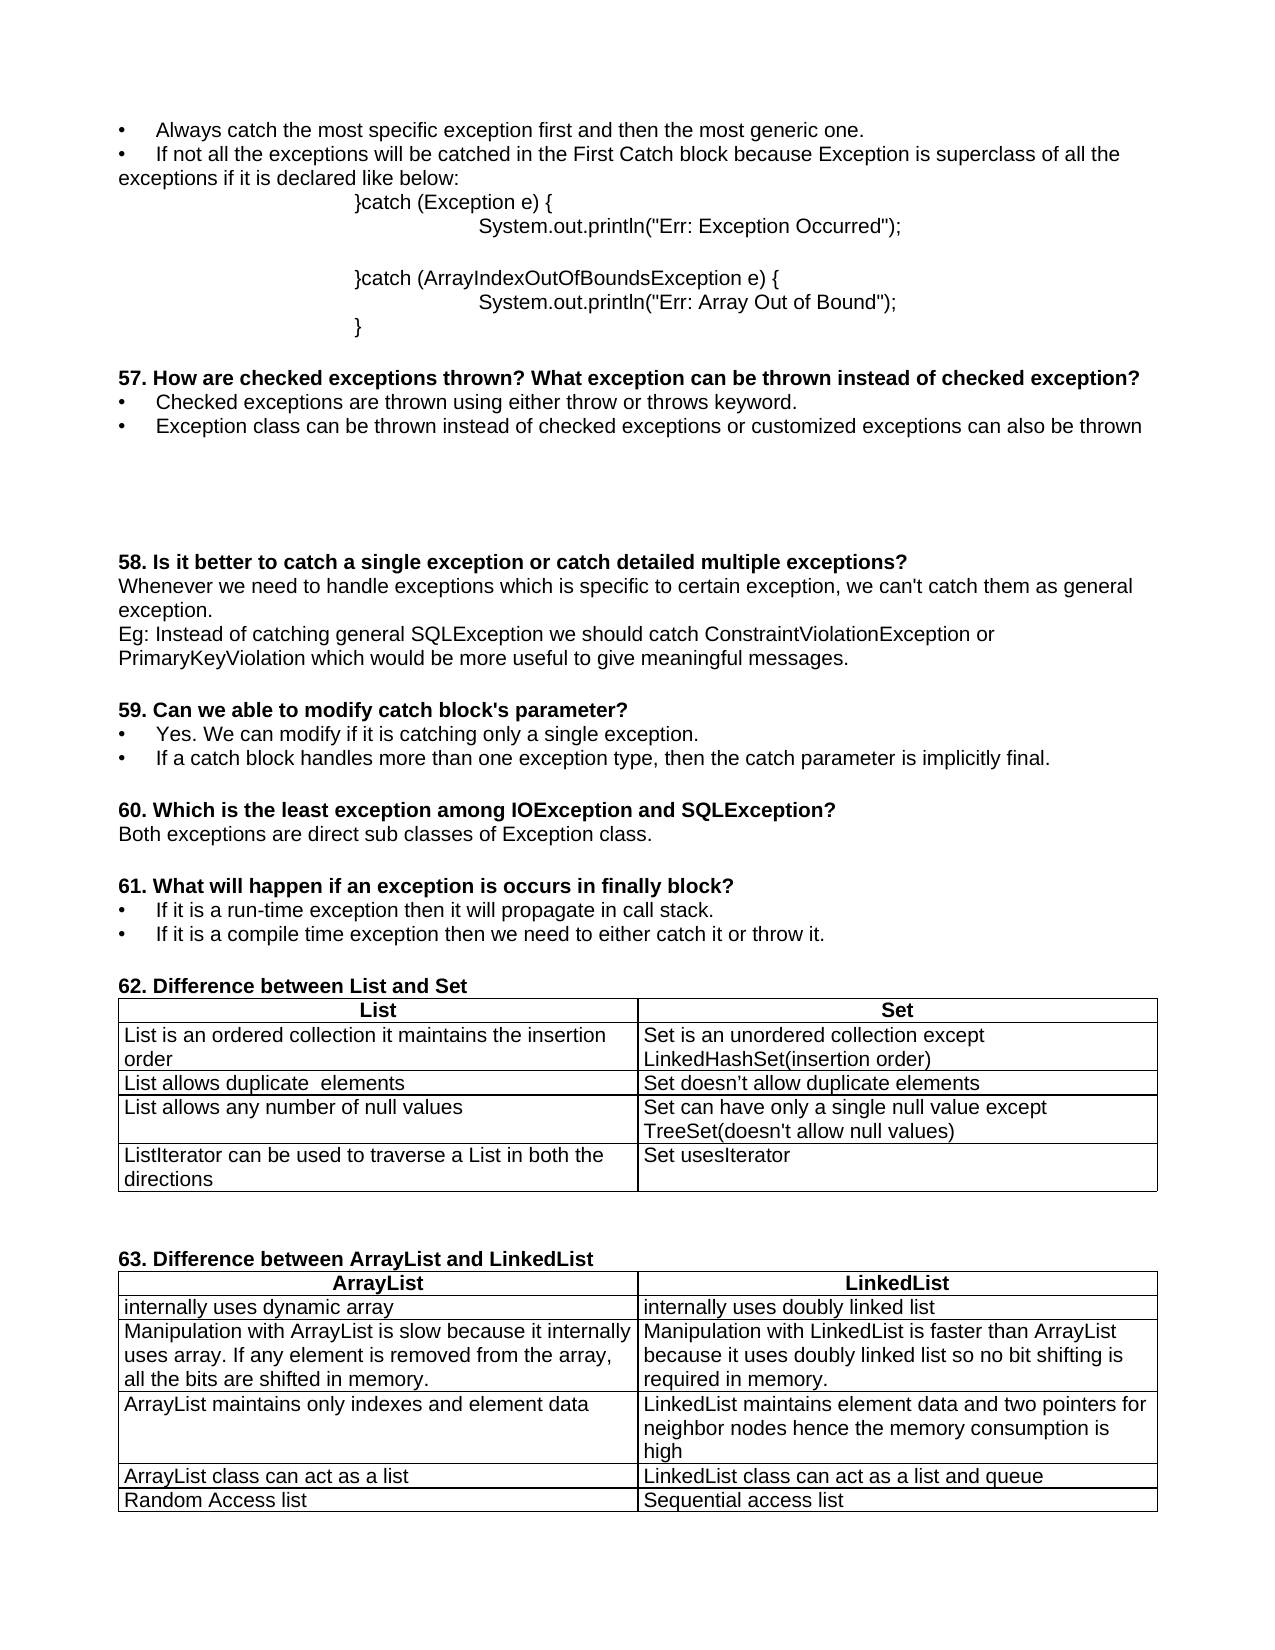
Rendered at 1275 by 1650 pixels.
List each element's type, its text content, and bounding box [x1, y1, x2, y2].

table_cell Manipulation with LinkedList is faster than ArrayList because it uses doubly linked list so no bit shifting is required in memory. [639, 1320, 1157, 1391]
list Always catch the most specific exception first and then the most generic one. [81, 118, 1157, 142]
list Yes. We can modify if it is catching only a single exception. [81, 722, 1157, 746]
table_cell Set is an unordered collection except LinkedHashSet(insertion order) [639, 1023, 1157, 1070]
table_cell Set usesIterator [639, 1144, 1157, 1191]
list Exception class can be thrown instead of checked exceptions or customized exceptions can also be thrown [81, 414, 1157, 438]
text 60. Which is the least exception among IOException and SQLException? [118, 798, 1157, 822]
text }catch (Exception e) { [118, 190, 1157, 214]
table_cell Manipulation with ArrayList is slow because it internally uses array. If any element is removed from the array, all the bits are shifted in memory. [119, 1320, 637, 1391]
table_cell Random Access list [119, 1489, 637, 1511]
list Checked exceptions are thrown using either throw or throws keyword. [81, 390, 1157, 414]
table_cell List allows duplicate elements [119, 1071, 637, 1094]
table_header List [119, 999, 637, 1022]
text 63. Difference between ArrayList and LinkedList [118, 1247, 1157, 1271]
table_cell internally uses dynamic array [119, 1296, 637, 1319]
table_cell ArrayList class can act as a list [119, 1464, 637, 1487]
table_header LinkedList [639, 1272, 1157, 1295]
text System.out.println("Err: Array Out of Bound"); [118, 290, 1157, 314]
text Both exceptions are direct sub classes of Exception class. [118, 822, 1157, 846]
list If a catch block handles more than one exception type, then the catch parameter is implicitly final. [81, 746, 1157, 770]
table_cell LinkedList maintains element data and two pointers for neighbor nodes hence the memory consumption is high [639, 1392, 1157, 1463]
table_cell ListIterator can be used to traverse a List in both the directions [119, 1144, 637, 1191]
table_cell List allows any number of null values [119, 1096, 637, 1143]
text Eg: Instead of catching general SQLException we should catch ConstraintViolationException or PrimaryKeyViolation which would be more useful to give meaningful messages. [118, 622, 1157, 670]
text }catch (ArrayIndexOutOfBoundsException e) { [118, 266, 1157, 290]
text Whenever we need to handle exceptions which is specific to certain exception, we can't catch them as general exception. [118, 574, 1157, 622]
table_cell LinkedList class can act as a list and queue [639, 1464, 1157, 1487]
table_header ArrayList [119, 1272, 637, 1295]
list If not all the exceptions will be catched in the First Catch block because Exception is superclass of all the exceptions if it is declared like below: [81, 142, 1157, 190]
text 58. Is it better to catch a single exception or catch detailed multiple exceptions? [118, 550, 1157, 574]
text 59. Can we able to modify catch block's parameter? [118, 698, 1157, 722]
list If it is a compile time exception then we need to either catch it or throw it. [81, 922, 1157, 946]
table_header Set [639, 999, 1157, 1022]
text } [118, 314, 1157, 338]
text 62. Difference between List and Set [118, 974, 1157, 998]
text 61. What will happen if an exception is occurs in finally block? [118, 874, 1157, 898]
table_cell internally uses doubly linked list [639, 1296, 1157, 1319]
list If it is a run-time exception then it will propagate in call stack. [81, 898, 1157, 922]
table_cell List is an ordered collection it maintains the insertion order [119, 1023, 637, 1070]
table_cell ArrayList maintains only indexes and element data [119, 1392, 637, 1463]
table_cell Set doesn’t allow duplicate elements [639, 1071, 1157, 1094]
text System.out.println("Err: Exception Occurred"); [118, 214, 1157, 238]
table_cell Set can have only a single null value except TreeSet(doesn't allow null values) [639, 1096, 1157, 1143]
text 57. How are checked exceptions thrown? What exception can be thrown instead of checked exception? [118, 366, 1157, 390]
table_cell Sequential access list [639, 1489, 1157, 1511]
